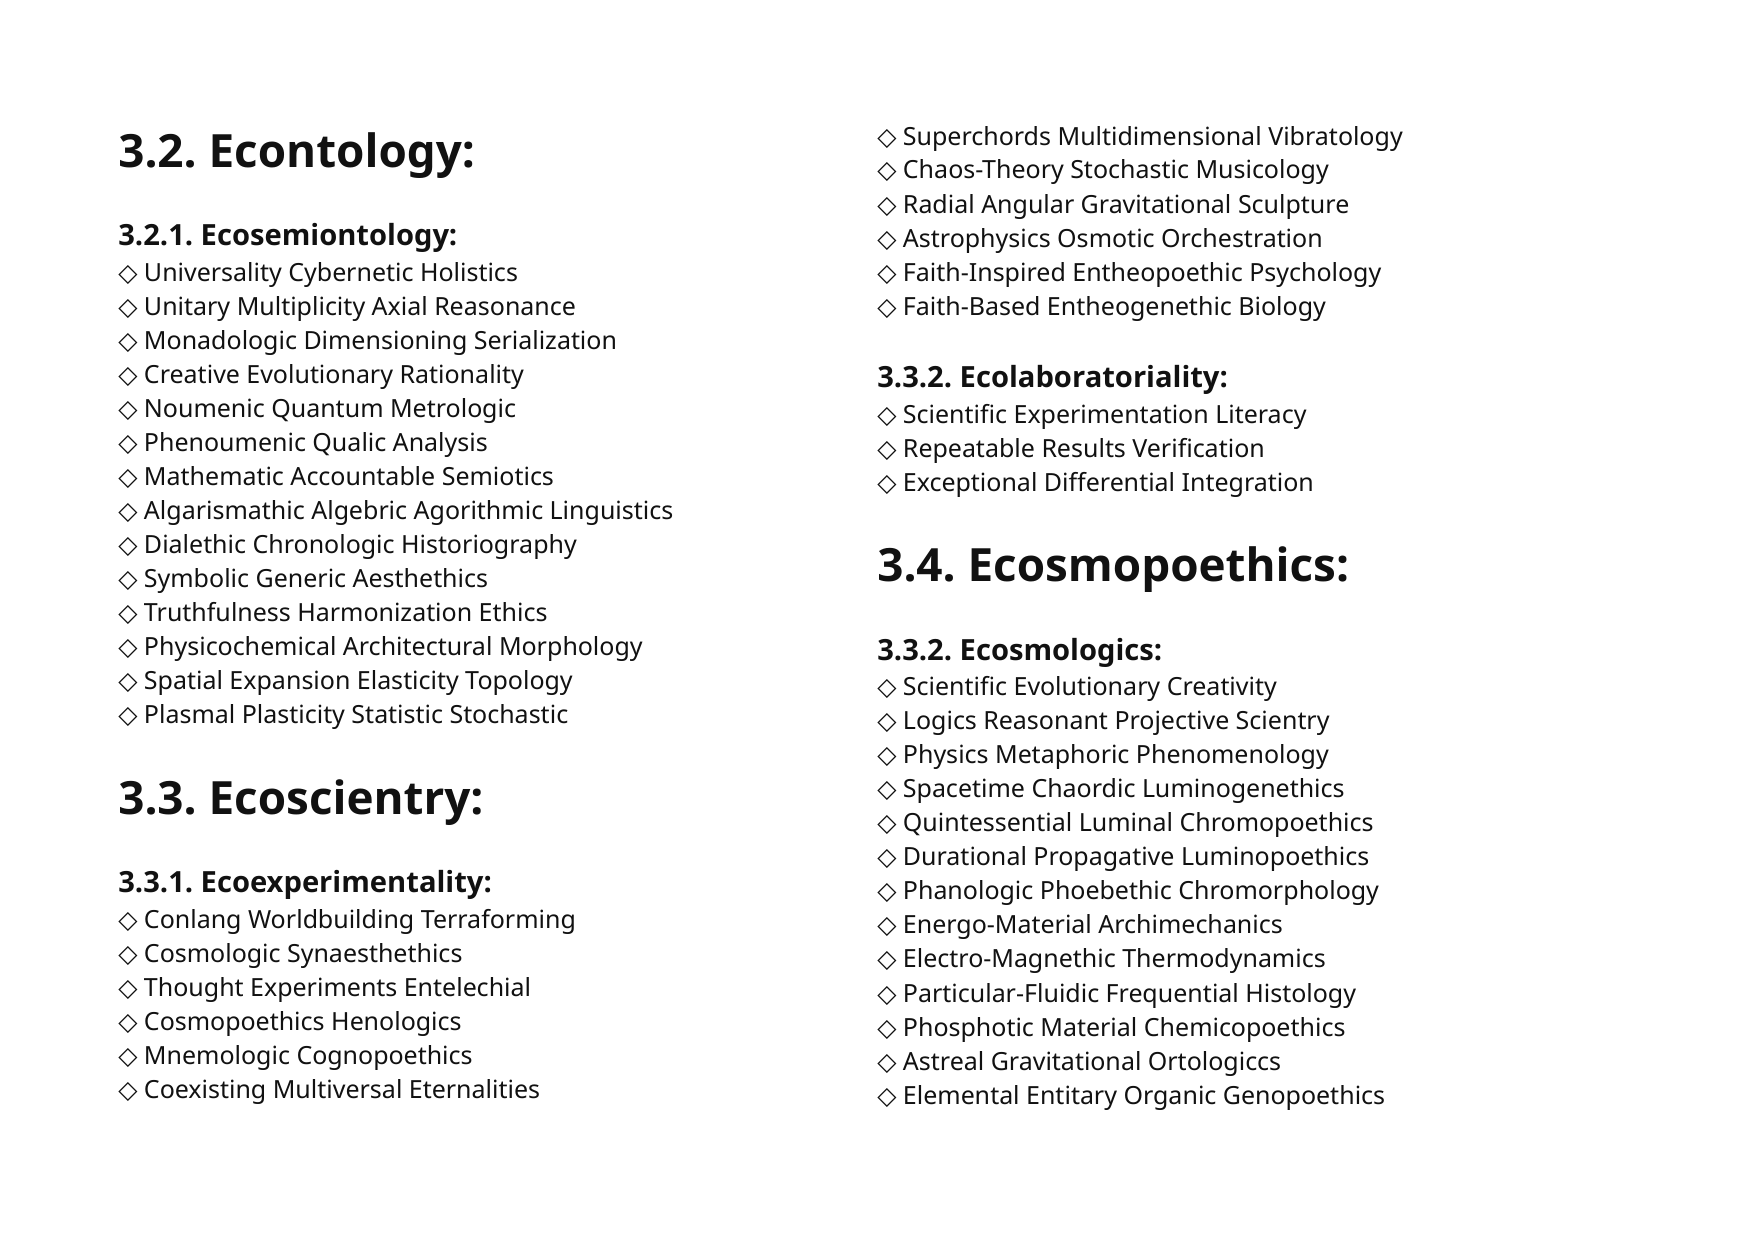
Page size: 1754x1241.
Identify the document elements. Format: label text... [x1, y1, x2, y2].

text ◇ Truthfulness Harmonization Ethics [118, 595, 877, 629]
text ◇ Durational Propagative Luminopoethics [877, 839, 1636, 873]
text 3.3. Ecoscientry: [118, 765, 877, 828]
text ◇ Faith-Inspired Entheopoethic Psychology [877, 254, 1636, 288]
text ◇ Logics Reasonant Projective Scientry [877, 703, 1636, 737]
text 3.2.1. Ecosemiontology: [118, 214, 877, 254]
text 3.3.2. Ecolaboratoriality: [877, 357, 1636, 396]
text ◇ Astreal Gravitational Ortologiccs [877, 1043, 1636, 1077]
text ◇ Phenoumenic Qualic Analysis [118, 424, 877, 459]
text ◇ Algarismathic Algebric Agorithmic Linguistics [118, 493, 877, 527]
text ◇ Cosmologic Synaesthethics [118, 935, 877, 969]
text ◇ Dialethic Chronologic Historiography [118, 527, 877, 561]
text ◇ Energo-Material Archimechanics [877, 907, 1636, 941]
text ◇ Exceptional Differential Integration [877, 464, 1636, 498]
text ◇ Repeatable Results Verification [877, 430, 1636, 464]
text ◇ Mnemologic Cognopoethics [118, 1038, 877, 1072]
text ◇ Noumenic Quantum Metrologic [118, 391, 877, 424]
text ◇ Electro-Magnethic Thermodynamics [877, 941, 1636, 975]
text ◇ Creative Evolutionary Rationality [118, 356, 877, 391]
text ◇ Spatial Expansion Elasticity Topology [118, 663, 877, 697]
text 3.3.2. Ecosmologics: [877, 629, 1636, 669]
text ◇ Coexisting Multiversal Eternalities [118, 1072, 877, 1106]
text ◇ Scientific Evolutionary Creativity [877, 669, 1636, 703]
text ◇ Astrophysics Osmotic Orchestration [877, 220, 1636, 254]
text ◇ Universality Cybernetic Holistics [118, 254, 877, 288]
text ◇ Phanologic Phoebethic Chromorphology [877, 873, 1636, 907]
text ◇ Scientific Experimentation Literacy [877, 396, 1636, 430]
text ◇ Phosphotic Material Chemicopoethics [877, 1009, 1636, 1043]
text ◇ Elemental Entitary Organic Genopoethics [877, 1077, 1636, 1111]
text ◇ Cosmopoethics Henologics [118, 1003, 877, 1038]
text ◇ Monadologic Dimensioning Serialization [118, 322, 877, 356]
text ◇ Quintessential Luminal Chromopoethics [877, 805, 1636, 839]
text ◇ Mathematic Accountable Semiotics [118, 459, 877, 493]
text ◇ Unitary Multiplicity Axial Reasonance [118, 288, 877, 322]
text ◇ Symbolic Generic Aesthethics [118, 561, 877, 595]
text 3.3.1. Ecoexperimentality: [118, 862, 877, 901]
text ◇ Chaos-Theory Stochastic Musicology [877, 152, 1636, 186]
text ◇ Thought Experiments Entelechial [118, 969, 877, 1003]
text ◇ Spacetime Chaordic Luminogenethics [877, 771, 1636, 805]
text ◇ Physics Metaphoric Phenomenology [877, 737, 1636, 771]
text 3.2. Econtology: [118, 118, 877, 181]
text ◇ Physicochemical Architectural Morphology [118, 629, 877, 663]
text 3.4. Ecosmopoethics: [877, 532, 1636, 595]
text ◇ Superchords Multidimensional Vibratology [877, 118, 1636, 152]
text ◇ Faith-Based Entheogenethic Biology [877, 288, 1636, 322]
text ◇ Radial Angular Gravitational Sculpture [877, 186, 1636, 220]
text ◇ Conlang Worldbuilding Terraforming [118, 901, 877, 935]
text ◇ Plasmal Plasticity Statistic Stochastic [118, 697, 877, 731]
text ◇ Particular-Fluidic Frequential Histology [877, 975, 1636, 1009]
